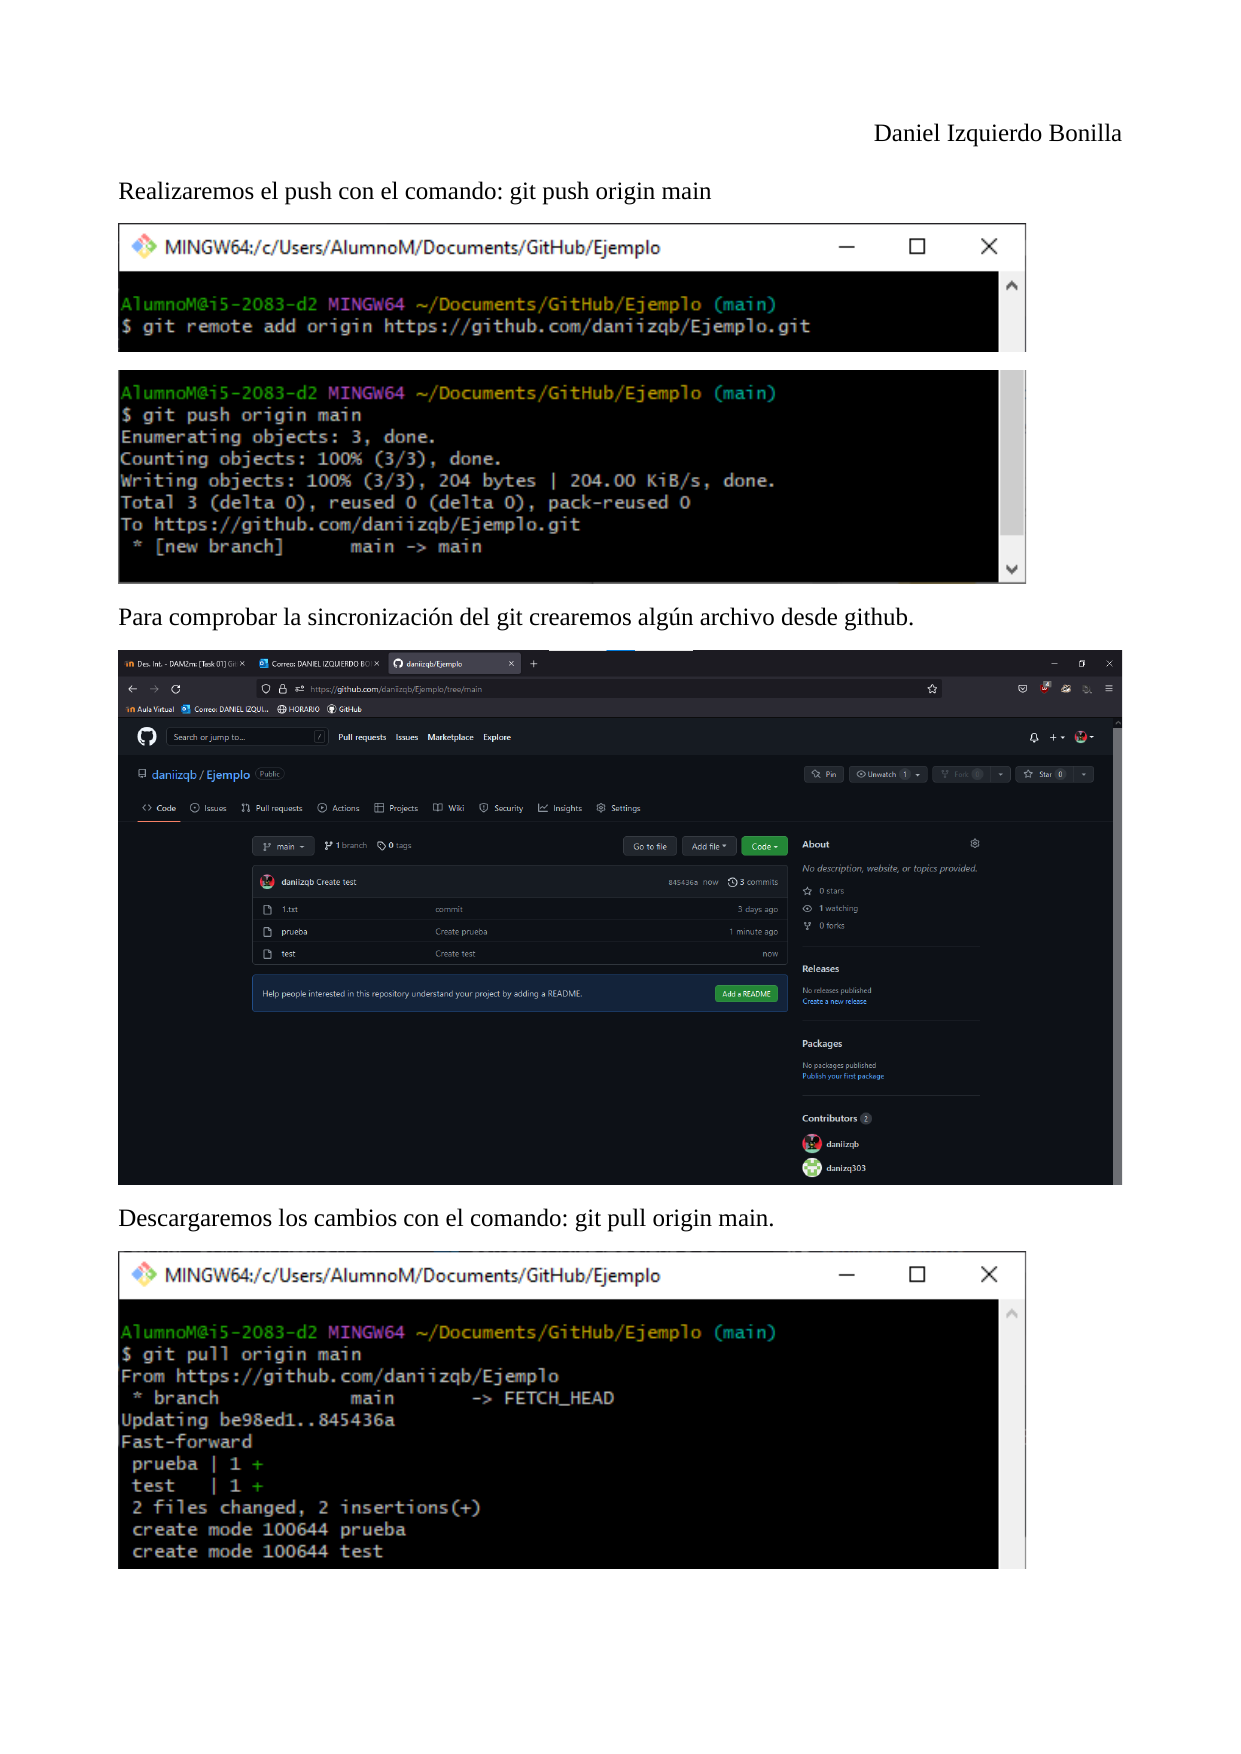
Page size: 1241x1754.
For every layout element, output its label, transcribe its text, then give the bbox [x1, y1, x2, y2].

picture [118, 223, 1027, 352]
text Para comprobar la sincronización del git crearemos algún archivo desde github. [118, 602, 1122, 631]
text Realizaremos el push con el comando: git push origin main [118, 176, 1122, 205]
picture [118, 370, 1027, 584]
text Descargaremos los cambios con el comando: git pull origin main. [118, 1203, 1122, 1232]
picture [118, 1251, 1027, 1569]
picture [118, 650, 1123, 1185]
